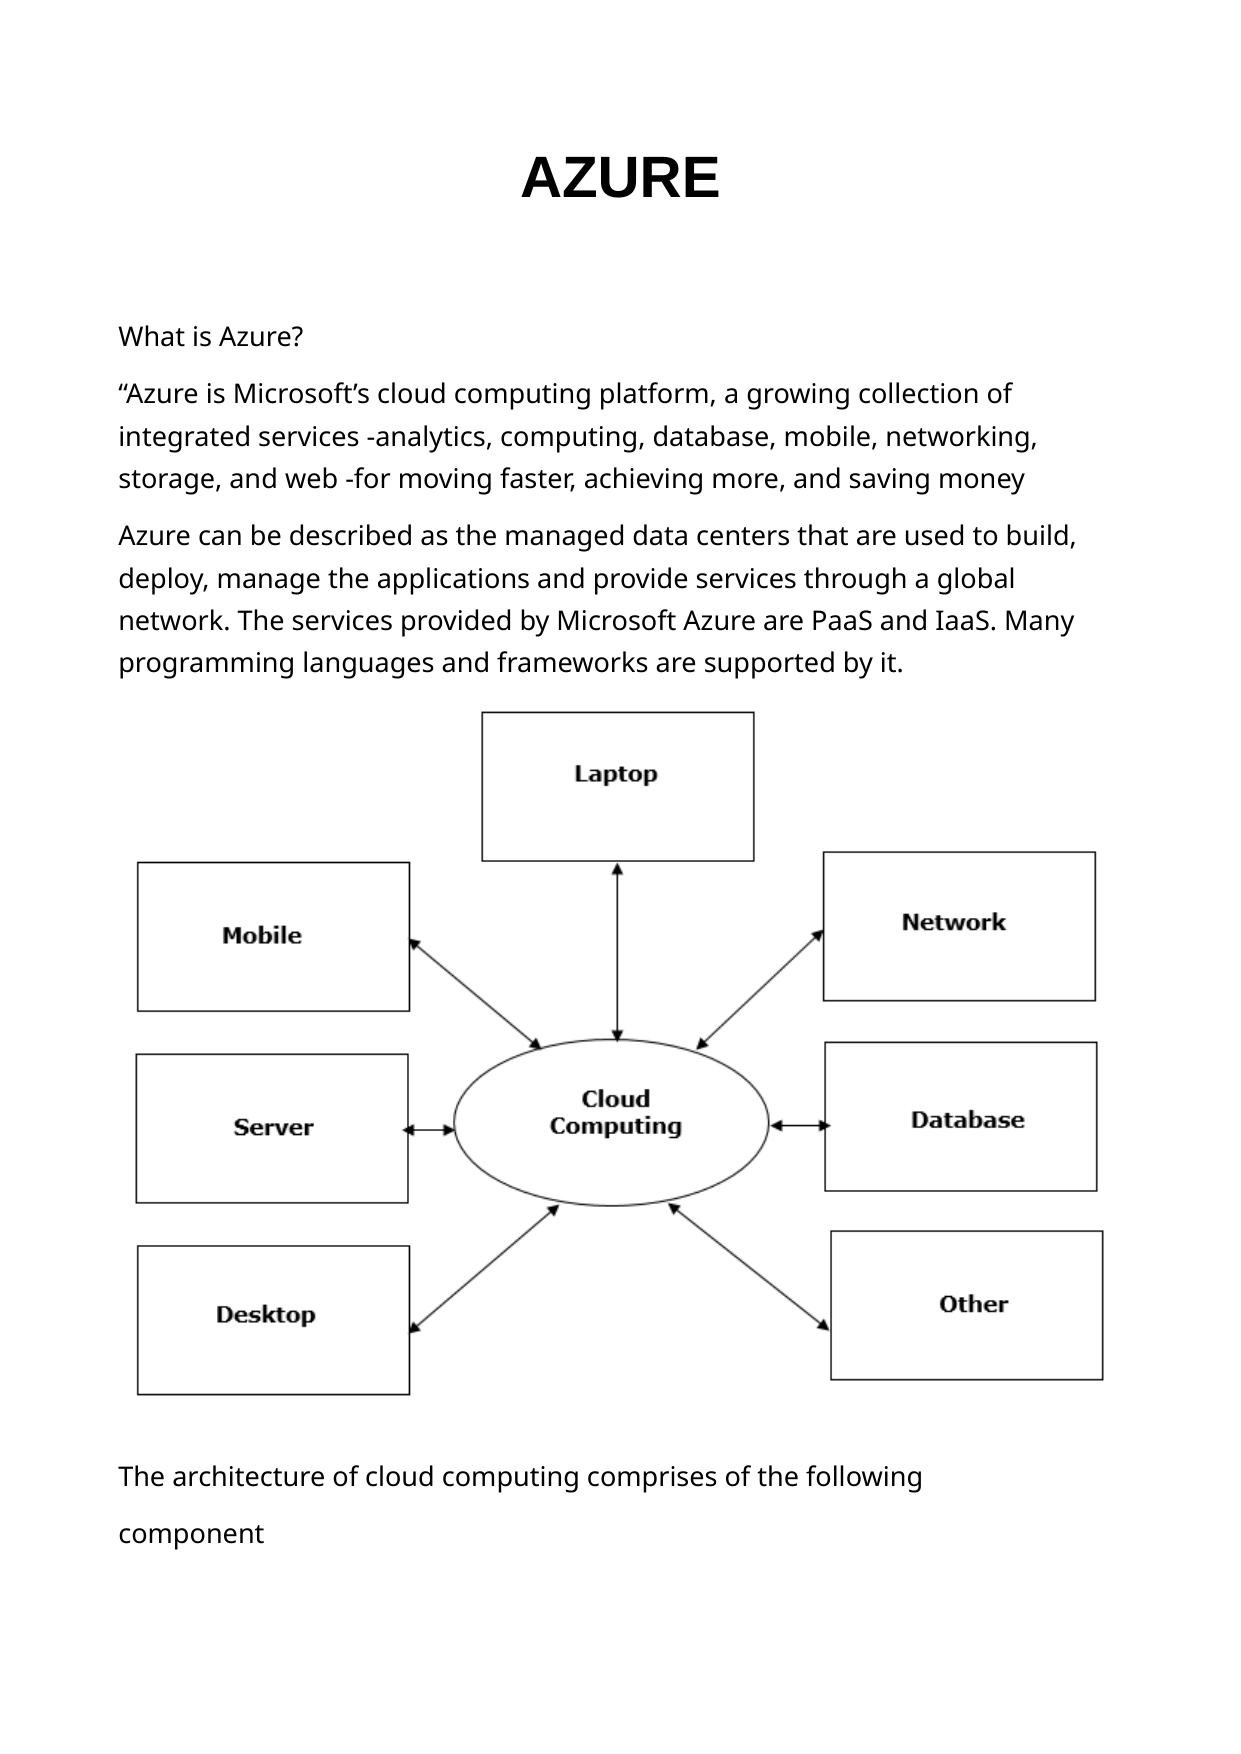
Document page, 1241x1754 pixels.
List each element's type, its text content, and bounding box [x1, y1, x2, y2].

text What is Azure? [118, 318, 1122, 355]
text The architecture of cloud computing comprises of the following [118, 1457, 1122, 1494]
text component [118, 1514, 1122, 1551]
text Azure can be described as the managed data centers that are used to build, deploy, manage the applications and provide services through a global network. The services provided by Microsoft Azure are PaaS and IaaS. Many programming languages and frameworks are supported by it. [118, 517, 1122, 681]
title AZURE [118, 143, 1122, 210]
text “Azure is Microsoft’s cloud computing platform, a growing collection of integrated services -analytics, computing, database, mobile, networking, storage, and web -for moving faster, achieving more, and saving money [118, 375, 1122, 497]
picture [118, 700, 1123, 1406]
